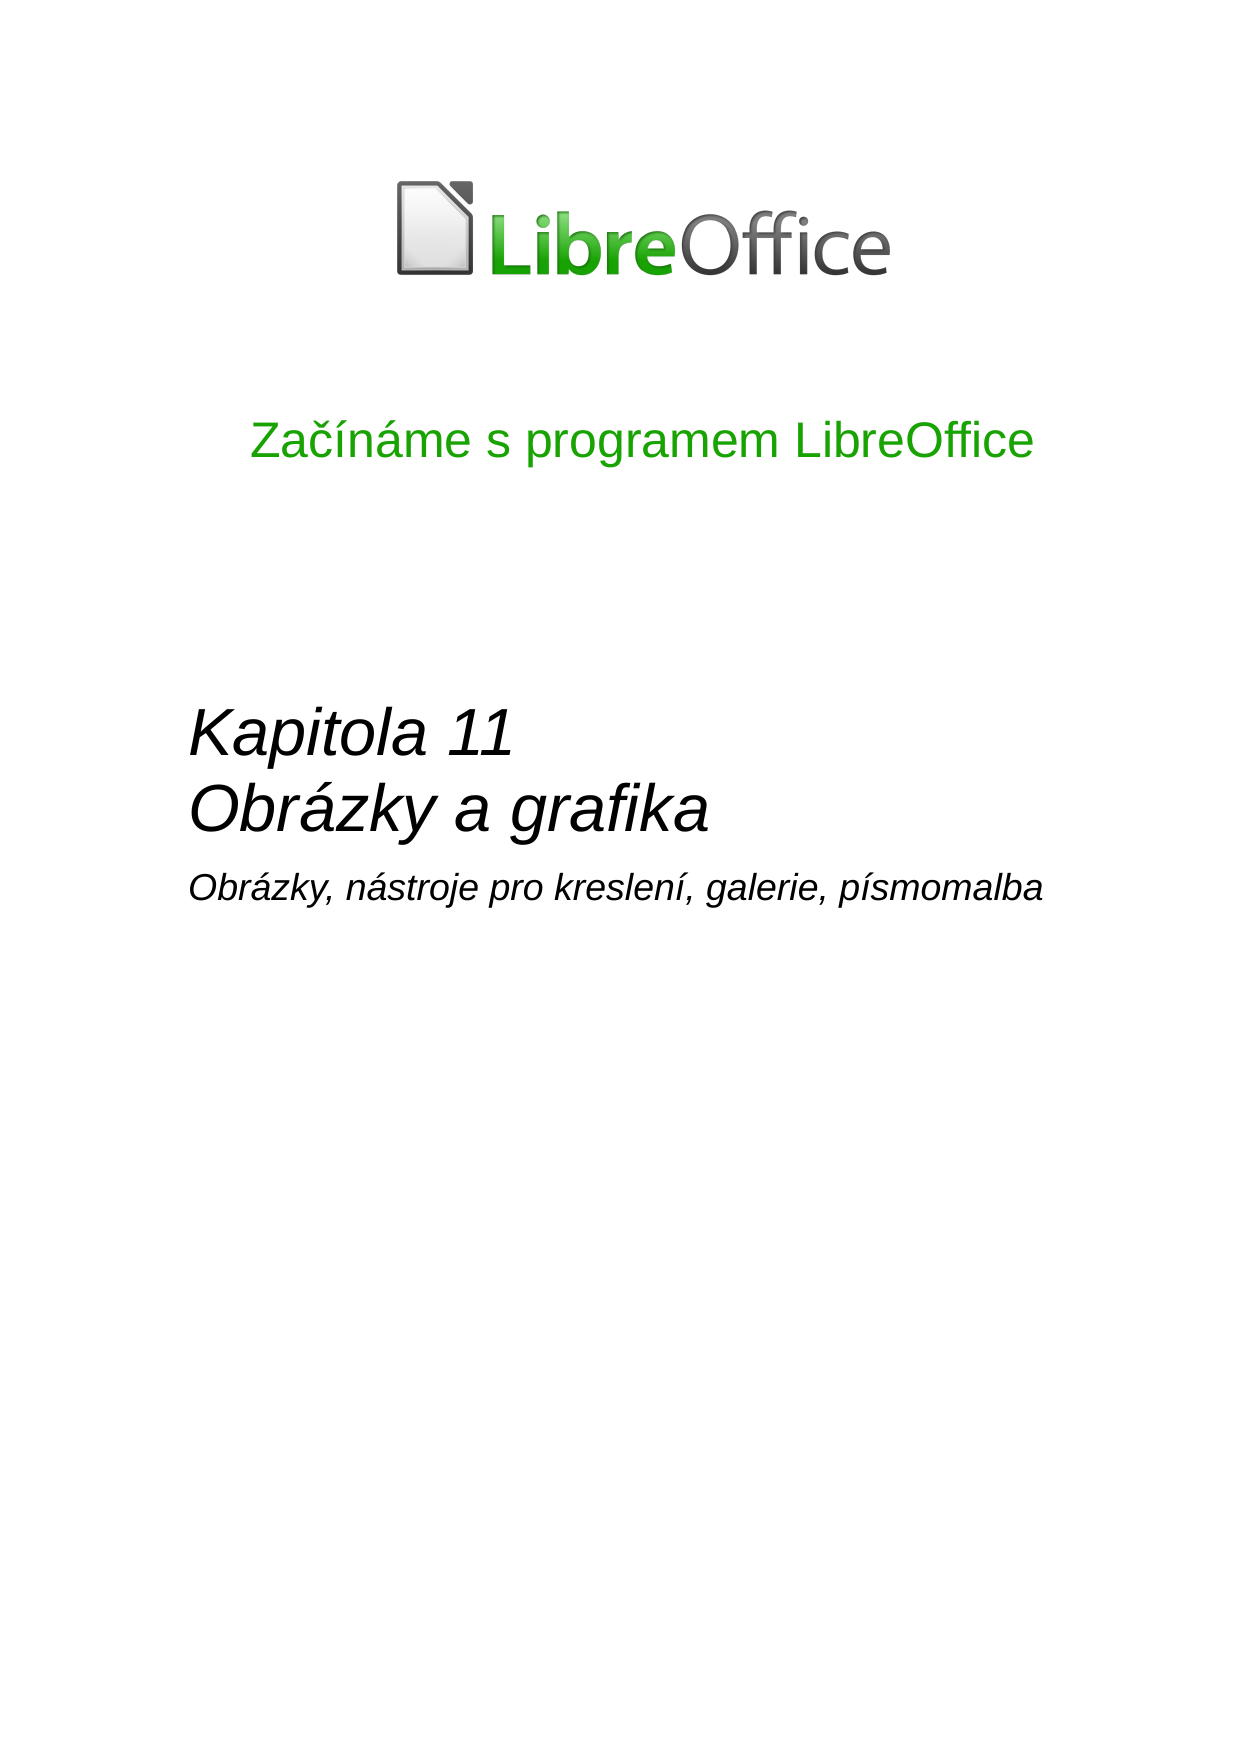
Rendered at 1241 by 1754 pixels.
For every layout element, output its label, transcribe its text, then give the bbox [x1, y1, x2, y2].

text Začínáme s programem LibreOffice [188, 410, 1098, 468]
title Kapitola 11 Obrázky a grafika [188, 693, 1098, 846]
picture [392, 177, 893, 282]
subtitle Obrázky, nástroje pro kreslení, galerie, písmomalba [188, 866, 1098, 909]
